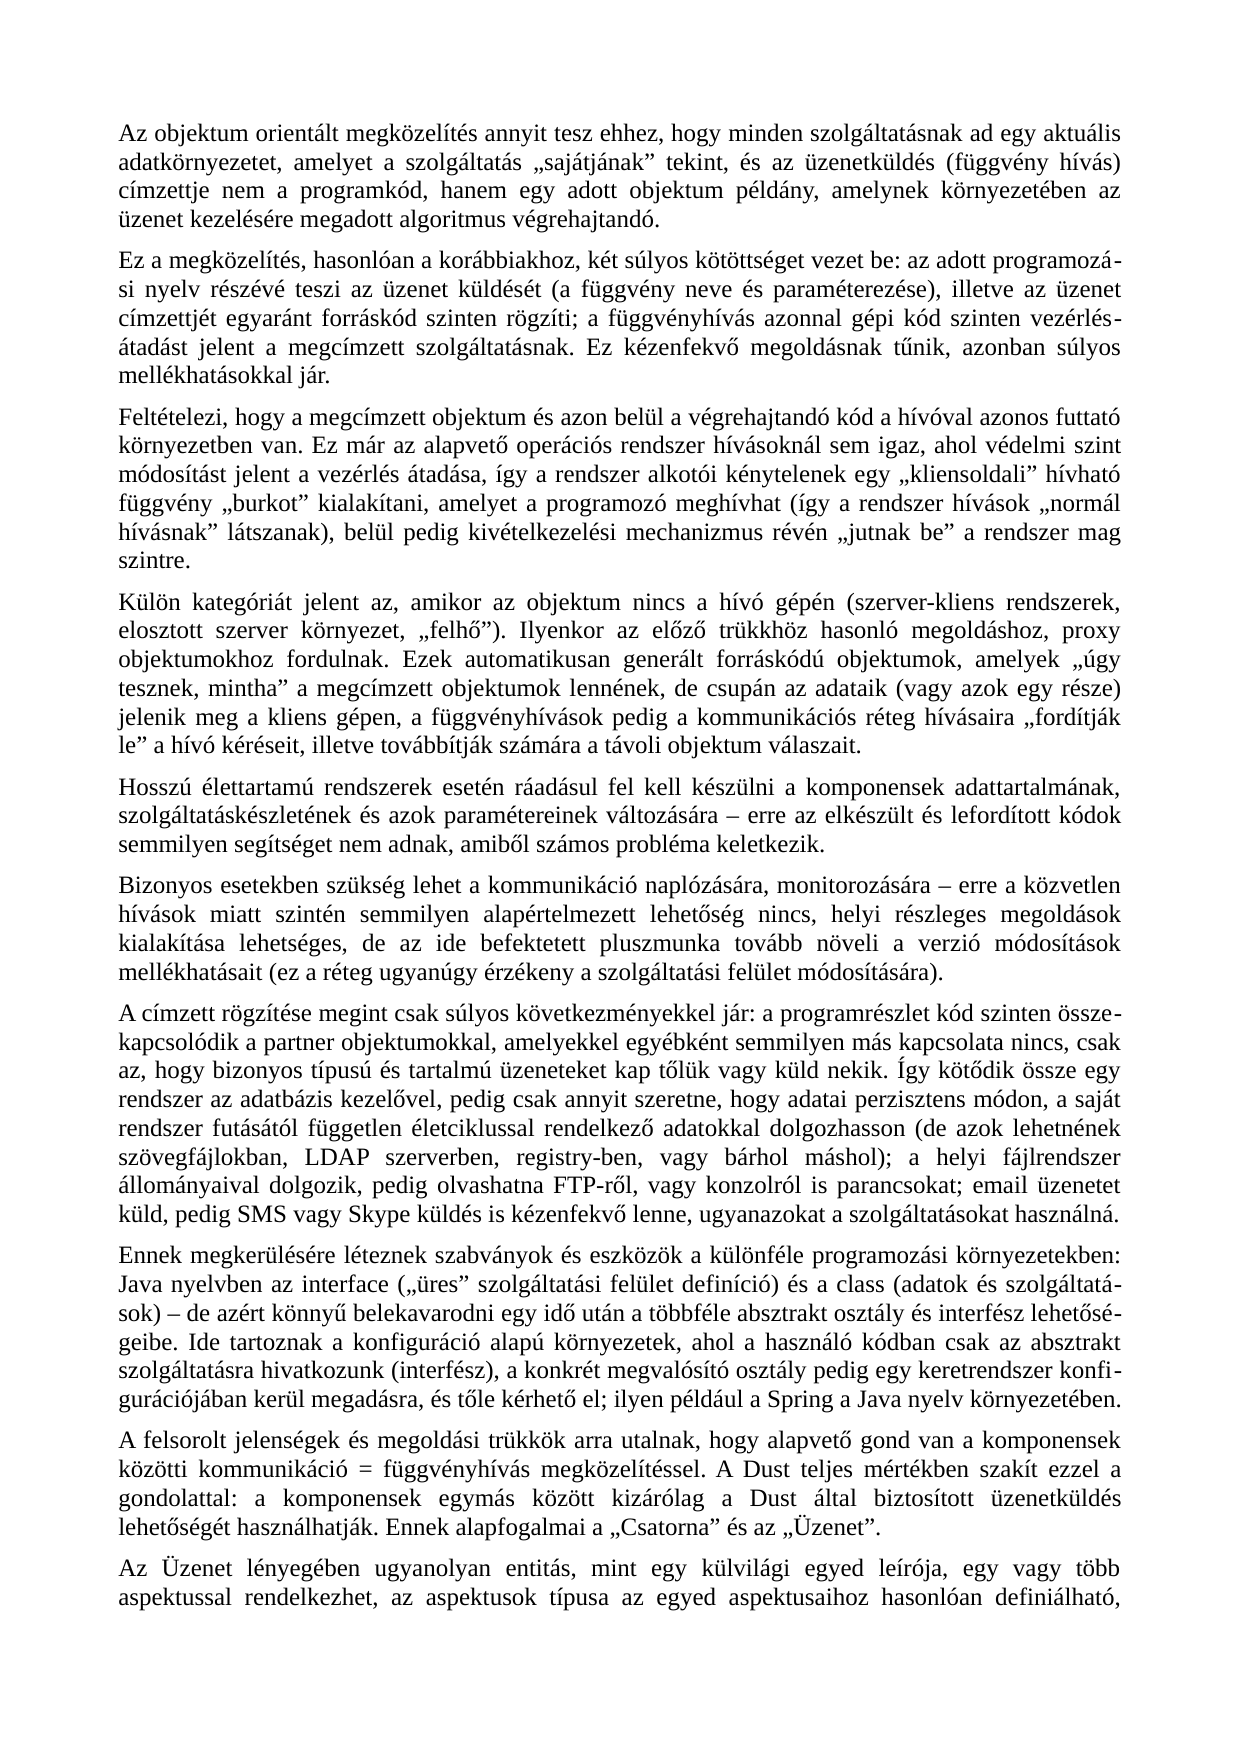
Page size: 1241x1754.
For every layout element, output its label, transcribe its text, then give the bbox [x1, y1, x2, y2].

text A felsorolt jelenségek és megoldási trükkök arra utalnak, hogy alapvető gond van a komponensek közötti kommunikáció = függvényhívás megközelítéssel. A Dust teljes mértékben szakít ezzel a gondolattal: a komponensek egymás között kizárólag a Dust által biztosított üzenetküldés lehetőségét használhatják. Ennek alapfogalmai a „Csatorna” és az „Üzenet”. [118, 1426, 1122, 1541]
text Külön kategóriát jelent az, amikor az objektum nincs a hívó gépén (szerver-kliens rendszerek, elosztott szerver környezet, „felhő”). Ilyenkor az előző trükkhöz hasonló megoldáshoz, proxy objektumokhoz fordulnak. Ezek automatikusan generált forráskódú objektumok, amelyek „úgy tesznek, mintha” a megcímzett objektumok lennének, de csupán az adataik (vagy azok egy része) jelenik meg a kliens gépen, a függvényhívások pedig a kommunikációs réteg hívásaira „fordítják le” a hívó kéréseit, illetve továbbítják számára a távoli objektum válaszait. [118, 587, 1122, 759]
text A címzett rögzítése megint csak súlyos következményekkel jár: a programrészlet kód szinten össze­kapcsolódik a partner objektumokkal, amelyekkel egyébként semmilyen más kapcsolata nincs, csak az, hogy bizonyos típusú és tartalmú üzeneteket kap tőlük vagy küld nekik. Így kötődik össze egy rendszer az adatbázis kezelővel, pedig csak annyit szeretne, hogy adatai perzisztens módon, a saját rendszer futásától független életciklussal rendelkező adatokkal dolgozhasson (de azok lehetnének szövegfájlokban, LDAP szerverben, registry-ben, vagy bárhol máshol); a helyi fájlrendszer állományaival dolgozik, pedig olvashatna FTP-ről, vagy konzolról is parancsokat; email üzenetet küld, pedig SMS vagy Skype küldés is kézenfekvő lenne, ugyanazokat a szolgáltatásokat használná. [118, 998, 1122, 1228]
text Hosszú élettartamú rendszerek esetén ráadásul fel kell készülni a komponensek adattartalmának, szolgáltatáskészletének és azok paramétereinek változására – erre az elkészült és lefordított kódok semmilyen segítséget nem adnak, amiből számos probléma keletkezik. [118, 772, 1122, 858]
text Ennek megkerülésére léteznek szabványok és eszközök a különféle programozási környezetekben: Java nyelvben az interface („üres” szolgáltatási felület definíció) és a class (adatok és szolgáltatá­sok) – de azért könnyű belekavarodni egy idő után a többféle absztrakt osztály és interfész lehetősé­geibe. Ide tartoznak a konfiguráció alapú környezetek, ahol a használó kódban csak az absztrakt szolgáltatásra hivatkozunk (interfész), a konkrét megvalósító osztály pedig egy keretrendszer konfi­gurációjában kerül megadásra, és tőle kérhető el; ilyen például a Spring a Java nyelv környezetében. [118, 1241, 1122, 1413]
text Feltételezi, hogy a megcímzett objektum és azon belül a végrehajtandó kód a hívóval azonos futtató környezetben van. Ez már az alapvető operációs rendszer hívásoknál sem igaz, ahol védelmi szint módosítást jelent a vezérlés átadása, így a rendszer alkotói kénytelenek egy „kliensoldali” hívható függvény „burkot” kialakítani, amelyet a programozó meghívhat (így a rendszer hívások „normál hívásnak” látszanak), belül pedig kivételkezelési mechanizmus révén „jutnak be” a rendszer mag szintre. [118, 402, 1122, 574]
text Ez a megközelítés, hasonlóan a korábbiakhoz, két súlyos kötöttséget vezet be: az adott programozá­si nyelv részévé teszi az üzenet küldését (a függvény neve és paraméterezése), illetve az üzenet címzettjét egyaránt forráskód szinten rögzíti; a függvényhívás azonnal gépi kód szinten vezérlés­átadást jelent a megcímzett szolgáltatásnak. Ez kézenfekvő megoldásnak tűnik, azonban súlyos mellékhatásokkal jár. [118, 246, 1122, 389]
text Az objektum orientált megközelítés annyit tesz ehhez, hogy minden szolgáltatásnak ad egy aktuális adatkörnyezetet, amelyet a szolgáltatás „sajátjának” tekint, és az üzenetküldés (függvény hívás) címzettje nem a programkód, hanem egy adott objektum példány, amelynek környezetében az üzenet kezelésére megadott algoritmus végrehajtandó. [118, 118, 1122, 233]
text Az Üzenet lényegében ugyanolyan entitás, mint egy külvilági egyed leírója, egy vagy több aspektussal rendelkezhet, az aspektusok típusa az egyed aspektusaihoz hasonlóan definiálható, [118, 1553, 1122, 1611]
text Bizonyos esetekben szükség lehet a kommunikáció naplózására, monitorozására – erre a közvetlen hívások miatt szintén semmilyen alapértelmezett lehetőség nincs, helyi részleges megoldások kialakítása lehetséges, de az ide befektetett pluszmunka tovább növeli a verzió módosítások mellékhatásait (ez a réteg ugyanúgy érzékeny a szolgáltatási felület módosítására). [118, 871, 1122, 986]
